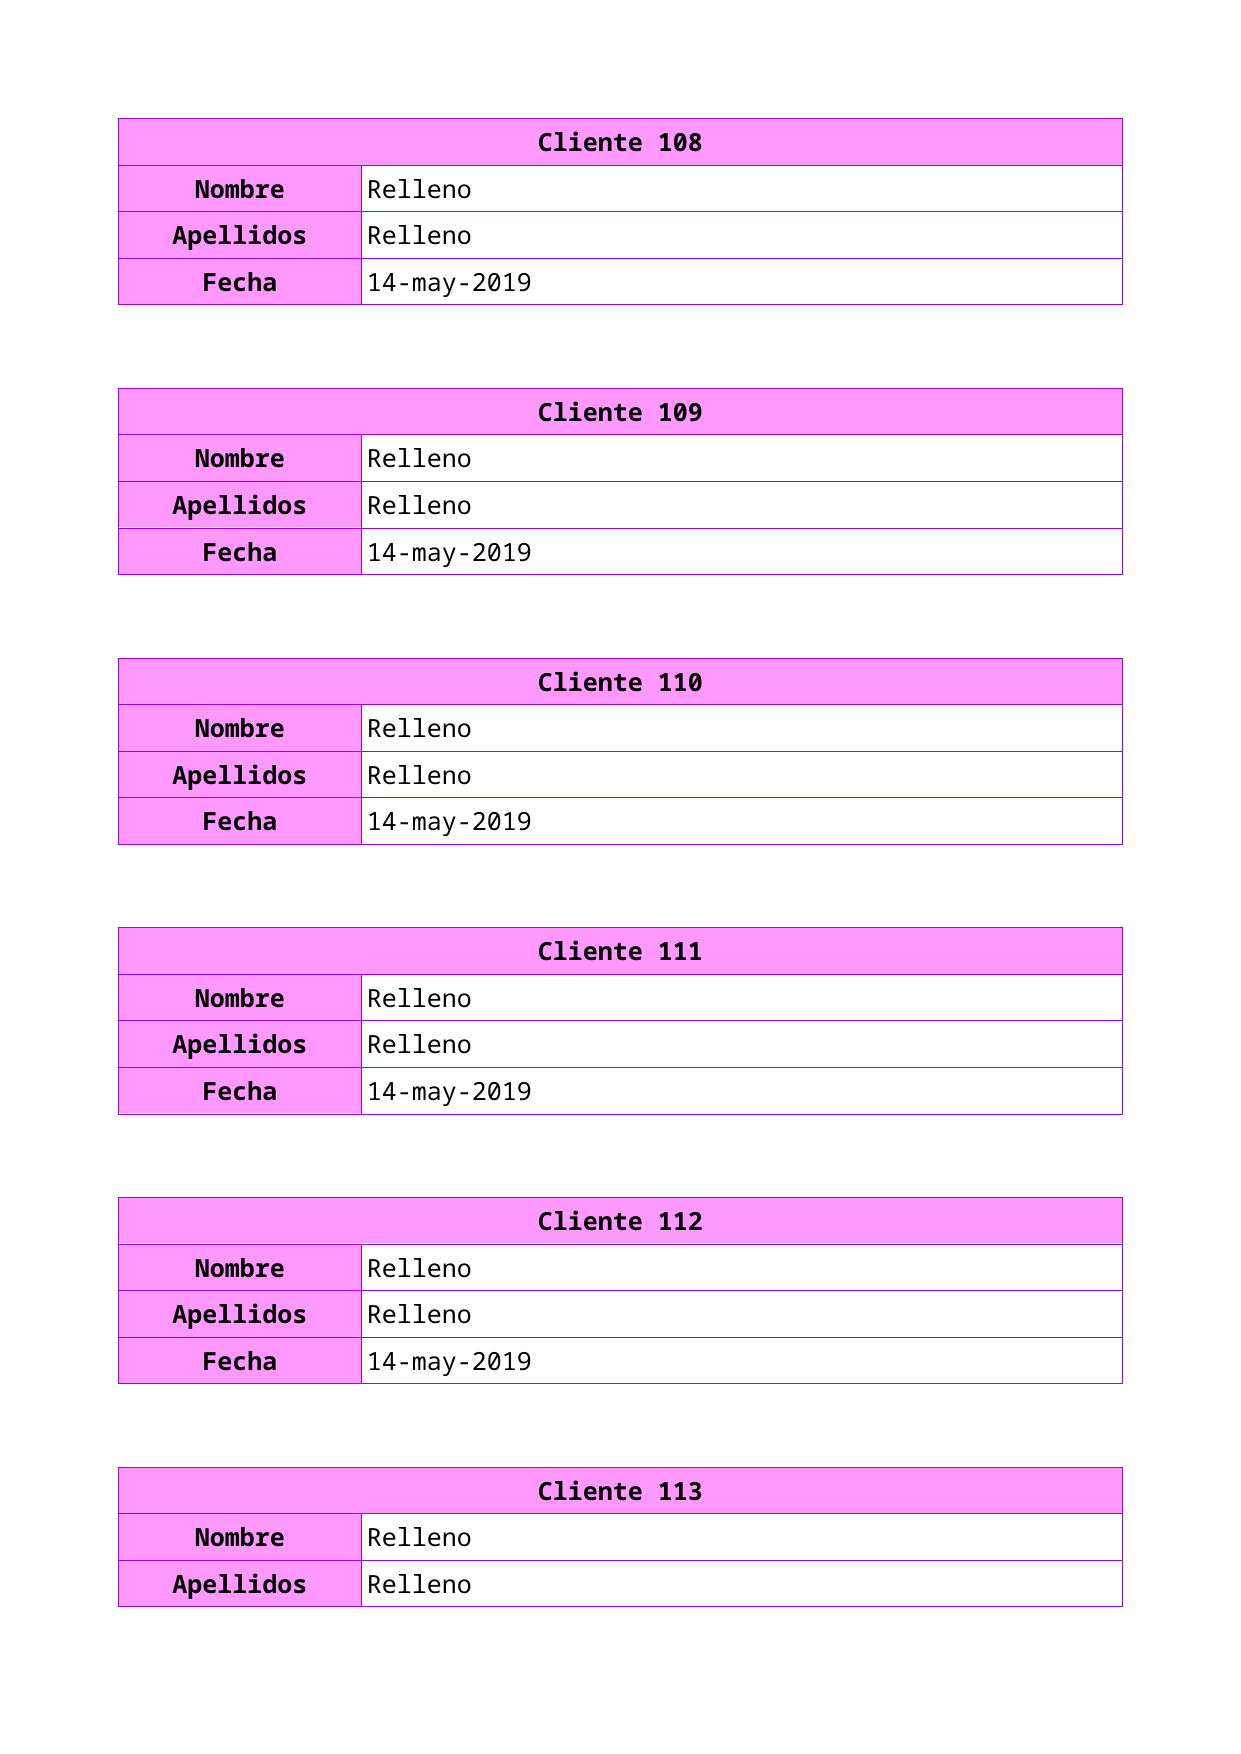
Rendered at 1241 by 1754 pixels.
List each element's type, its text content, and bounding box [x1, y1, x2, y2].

table_header Cliente 110 [119, 659, 1122, 704]
table_cell Apellidos [119, 752, 361, 797]
table_header Cliente 113 [119, 1468, 1122, 1513]
table_header Cliente 109 [119, 389, 1122, 434]
table_cell Nombre [119, 705, 361, 751]
table_cell 14-may-2019 [362, 1068, 1122, 1113]
table_cell Apellidos [119, 482, 361, 527]
table_cell Relleno [362, 1514, 1122, 1560]
table_cell Fecha [119, 259, 361, 304]
table_cell Apellidos [119, 1291, 361, 1337]
table_cell Relleno [362, 212, 1122, 258]
table_cell Apellidos [119, 1561, 361, 1606]
table_cell Nombre [119, 435, 361, 481]
table_header Cliente 108 [119, 119, 1122, 165]
table_cell 14-may-2019 [362, 529, 1122, 574]
table_cell Nombre [119, 166, 361, 211]
table_cell 14-may-2019 [362, 1338, 1122, 1383]
table_header Cliente 111 [119, 928, 1122, 974]
table_cell Nombre [119, 1245, 361, 1290]
table_cell Fecha [119, 1068, 361, 1113]
table_cell Relleno [362, 705, 1122, 751]
table_cell Relleno [362, 482, 1122, 527]
table_cell Relleno [362, 1021, 1122, 1067]
table_cell Relleno [362, 975, 1122, 1020]
table_cell Fecha [119, 1338, 361, 1383]
table_cell Relleno [362, 752, 1122, 797]
table_cell Apellidos [119, 212, 361, 258]
table_cell Nombre [119, 975, 361, 1020]
table_cell Relleno [362, 1245, 1122, 1290]
table_cell Fecha [119, 798, 361, 844]
table_cell Relleno [362, 166, 1122, 211]
table_cell 14-may-2019 [362, 798, 1122, 844]
table_cell Relleno [362, 1561, 1122, 1606]
table_header Cliente 112 [119, 1198, 1122, 1243]
table_cell 14-may-2019 [362, 259, 1122, 304]
table_cell Fecha [119, 529, 361, 574]
table_cell Apellidos [119, 1021, 361, 1067]
table_cell Relleno [362, 435, 1122, 481]
table_cell Nombre [119, 1514, 361, 1560]
table_cell Relleno [362, 1291, 1122, 1337]
